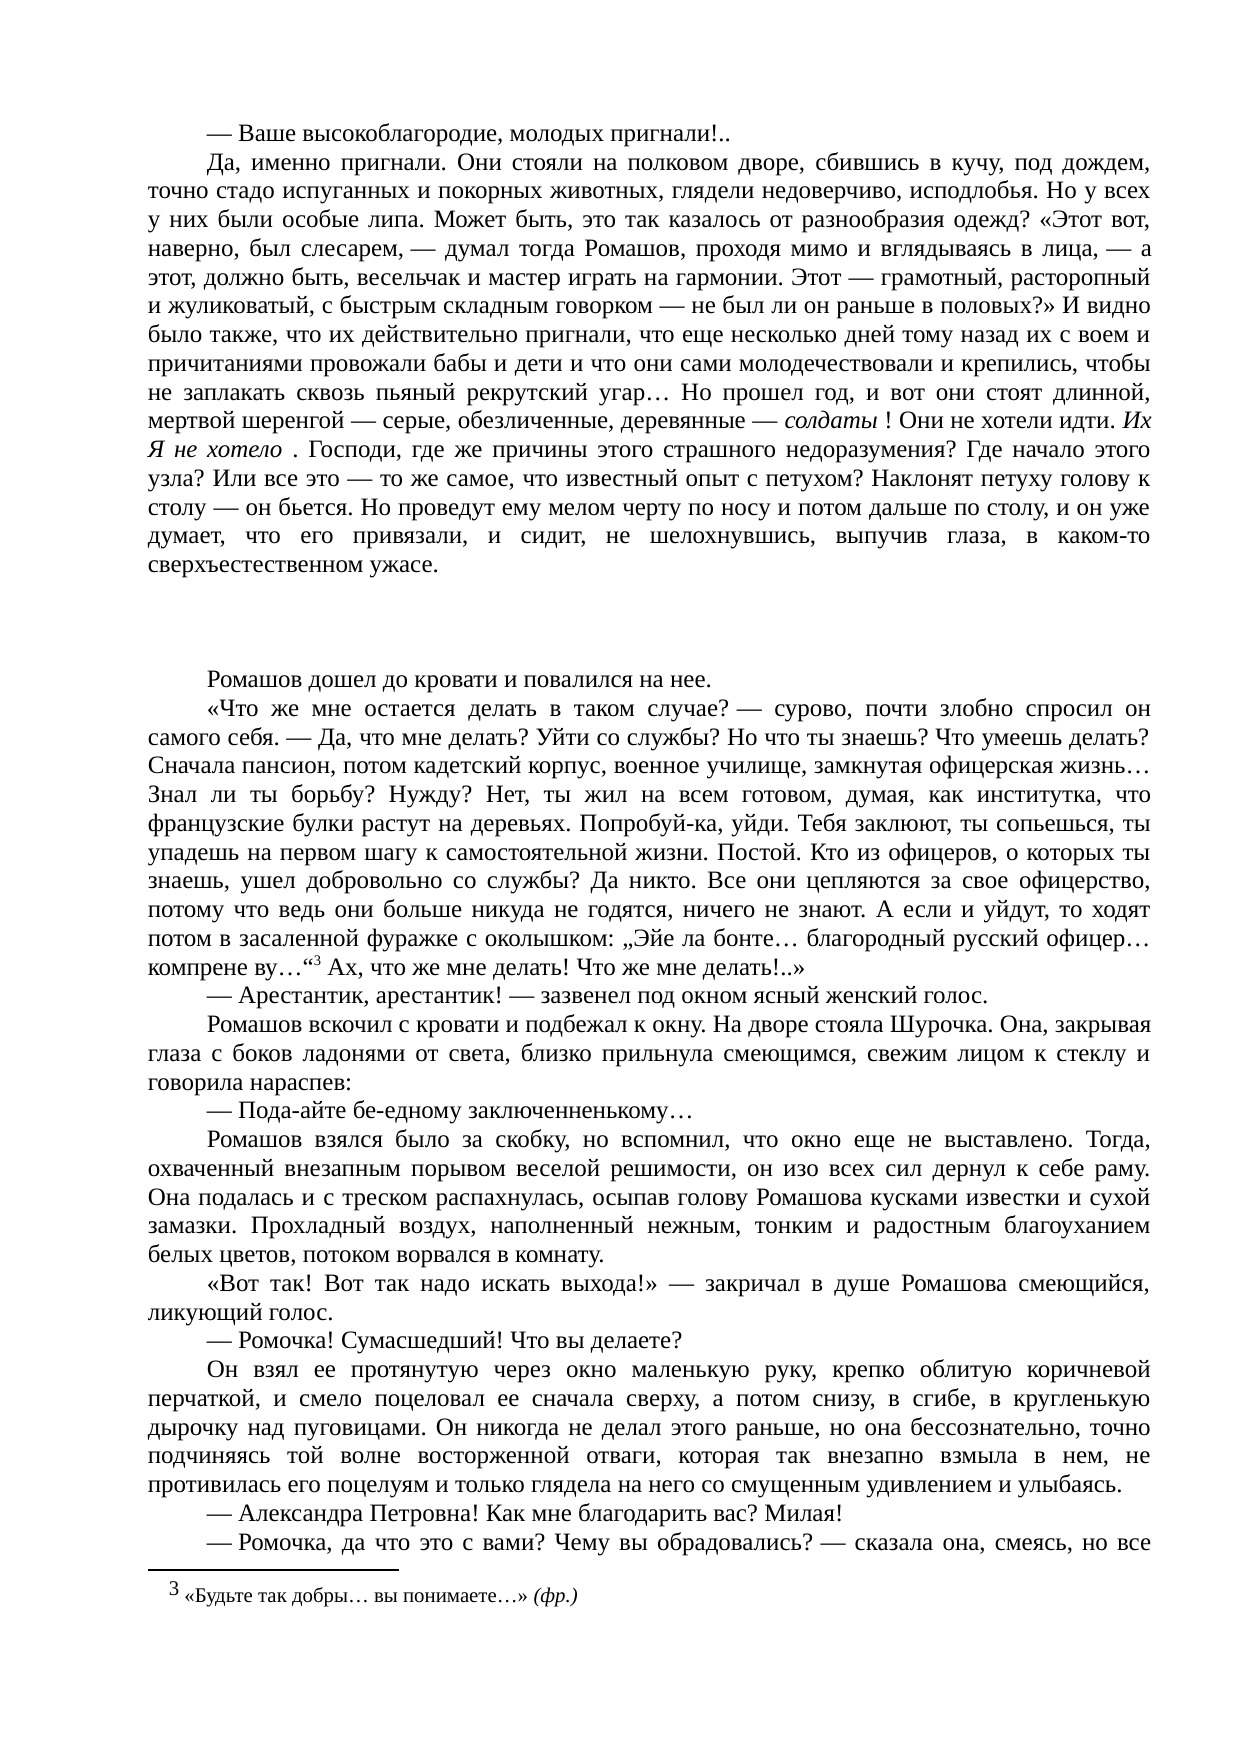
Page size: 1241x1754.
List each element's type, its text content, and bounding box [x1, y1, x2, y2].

text — Александра Петровна! Как мне благодарить вас? Милая! [148, 1498, 1152, 1527]
text «Вот так! Вот так надо искать выхода!» — закричал в душе Ромашова смеющийся, ликующий голос. [148, 1268, 1152, 1326]
text «Будьте так добры… вы понимаете…» (фр.) [148, 1576, 1152, 1607]
text — Ромочка! Сумасшедший! Что вы делаете? [148, 1326, 1152, 1354]
text Да, именно пригнали. Они стояли на полковом дворе, сбившись в кучу, под дождем, точно стадо испуганных и покорных животных, глядели недоверчиво, исподлобья. Но у всех у них были особые липа. Может быть, это так казалось от разнообразия одежд? «Этот вот, наверно, был слесарем, — думал тогда Ромашов, проходя мимо и вглядываясь в лица, — а этот, должно быть, весельчак и мастер играть на гармонии. Этот — грамотный, расторопный и жуликоватый, с быстрым складным говорком — не был ли он раньше в половых?» И видно было также, что их действительно пригнали, что еще несколько дней тому назад их с воем и причитаниями провожали бабы и дети и что они сами молодечествовали и крепились, чтобы не заплакать сквозь пьяный рекрутский угар… Но прошел год, и вот они стоят длинной, мертвой шеренгой — серые, обезличенные, деревянные — солдаты ! Они не хотели идти. Их Я не хотело . Господи, где же причины этого страшного недоразумения? Где начало этого узла? Или все это — то же самое, что известный опыт с петухом? Наклонят петуху голову к столу — он бьется. Но проведут ему мелом черту по носу и потом дальше по столу, и он уже думает, что его привязали, и сидит, не шелохнувшись, выпучив глаза, в каком-то сверхъестественном ужасе. [148, 147, 1152, 578]
text — Арестантик, арестантик! — зазвенел под окном ясный женский голос. [148, 981, 1152, 1009]
text Ромашов взялся было за скобку, но вспомнил, что окно еще не выставлено. Тогда, охваченный внезапным порывом веселой решимости, он изо всех сил дернул к себе раму. Она подалась и с треском распахнулась, осыпав голову Ромашова кусками известки и сухой замазки. Прохладный воздух, наполненный нежным, тонким и радостным благоуханием белых цветов, потоком ворвался в комнату. [148, 1124, 1152, 1268]
text — Ромочка, да что это с вами? Чему вы обрадовались? — сказала она, смеясь, но все [148, 1527, 1152, 1556]
text Ромашов дошел до кровати и повалился на нее. [148, 664, 1152, 693]
text Он взял ее протянутую через окно маленькую руку, крепко облитую коричневой перчаткой, и смело поцеловал ее сначала сверху, а потом снизу, в сгибе, в кругленькую дырочку над пуговицами. Он никогда не делал этого раньше, но она бессознательно, точно подчиняясь той волне восторженной отваги, которая так внезапно взмыла в нем, не противилась его поцелуям и только глядела на него со смущенным удивлением и улыбаясь. [148, 1354, 1152, 1498]
text Ромашов вскочил с кровати и подбежал к окну. На дворе стояла Шурочка. Она, закрывая глаза с боков ладонями от света, близко прильнула смеющимся, свежим лицом к стеклу и говорила нараспев: [148, 1009, 1152, 1096]
text — Ваше высокоблагородие, молодых пригнали!.. [148, 118, 1152, 147]
text «Что же мне остается делать в таком случае? — сурово, почти злобно спросил он самого себя. — Да, что мне делать? Уйти со службы? Но что ты знаешь? Что умеешь делать? Сначала пансион, потом кадетский корпус, военное училище, замкнутая офицерская жизнь… Знал ли ты борьбу? Нужду? Нет, ты жил на всем готовом, думая, как институтка, что французские булки растут на деревьях. Попробуй-ка, уйди. Тебя заклюют, ты сопьешься, ты упадешь на первом шагу к самостоятельной жизни. Постой. Кто из офицеров, о которых ты знаешь, ушел добровольно со службы? Да никто. Все они цепляются за свое офицерство, потому что ведь они больше никуда не годятся, ничего не знают. А если и уйдут, то ходят потом в засаленной фуражке с околышком: „Эйе ла бонте… благородный русский офицер… компрене ву…“ Ах, что же мне делать! Что же мне делать!..» [148, 693, 1152, 981]
text — Пода-айте бе-едному заключенненькому… [148, 1096, 1152, 1124]
